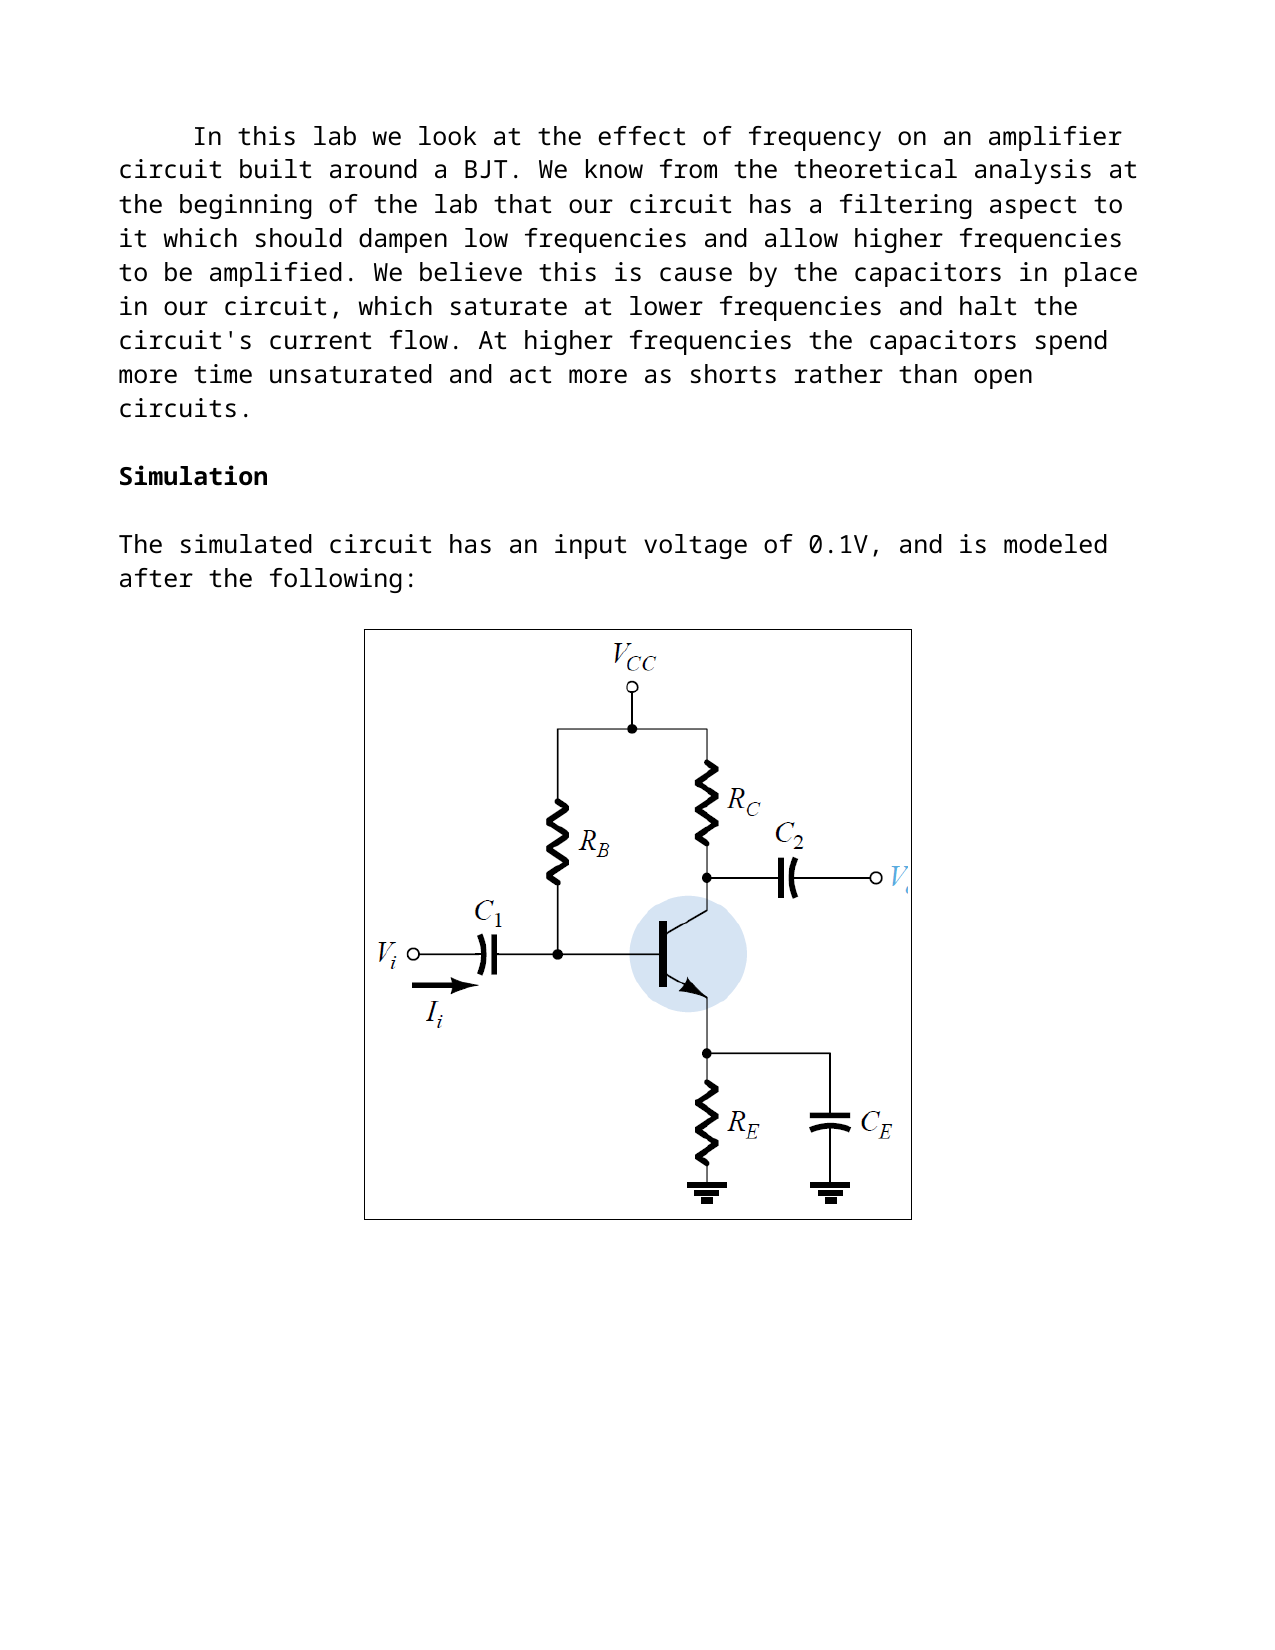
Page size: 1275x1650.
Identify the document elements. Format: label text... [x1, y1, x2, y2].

text Simulation [118, 459, 1157, 493]
text The simulated circuit has an input voltage of 0.1V, and is modeled after the following: [118, 527, 1157, 595]
picture [367, 632, 908, 1216]
text In this lab we look at the effect of frequency on an amplifier circuit built around a BJT. We know from the theoretical analysis at the beginning of the lab that our circuit has a filtering aspect to it which should dampen low frequencies and allow higher frequencies to be amplified. We believe this is cause by the capacitors in place in our circuit, which saturate at lower frequencies and halt the circuit's current flow. At higher frequencies the capacitors spend more time unsaturated and act more as shorts rather than open circuits. [118, 118, 1157, 425]
